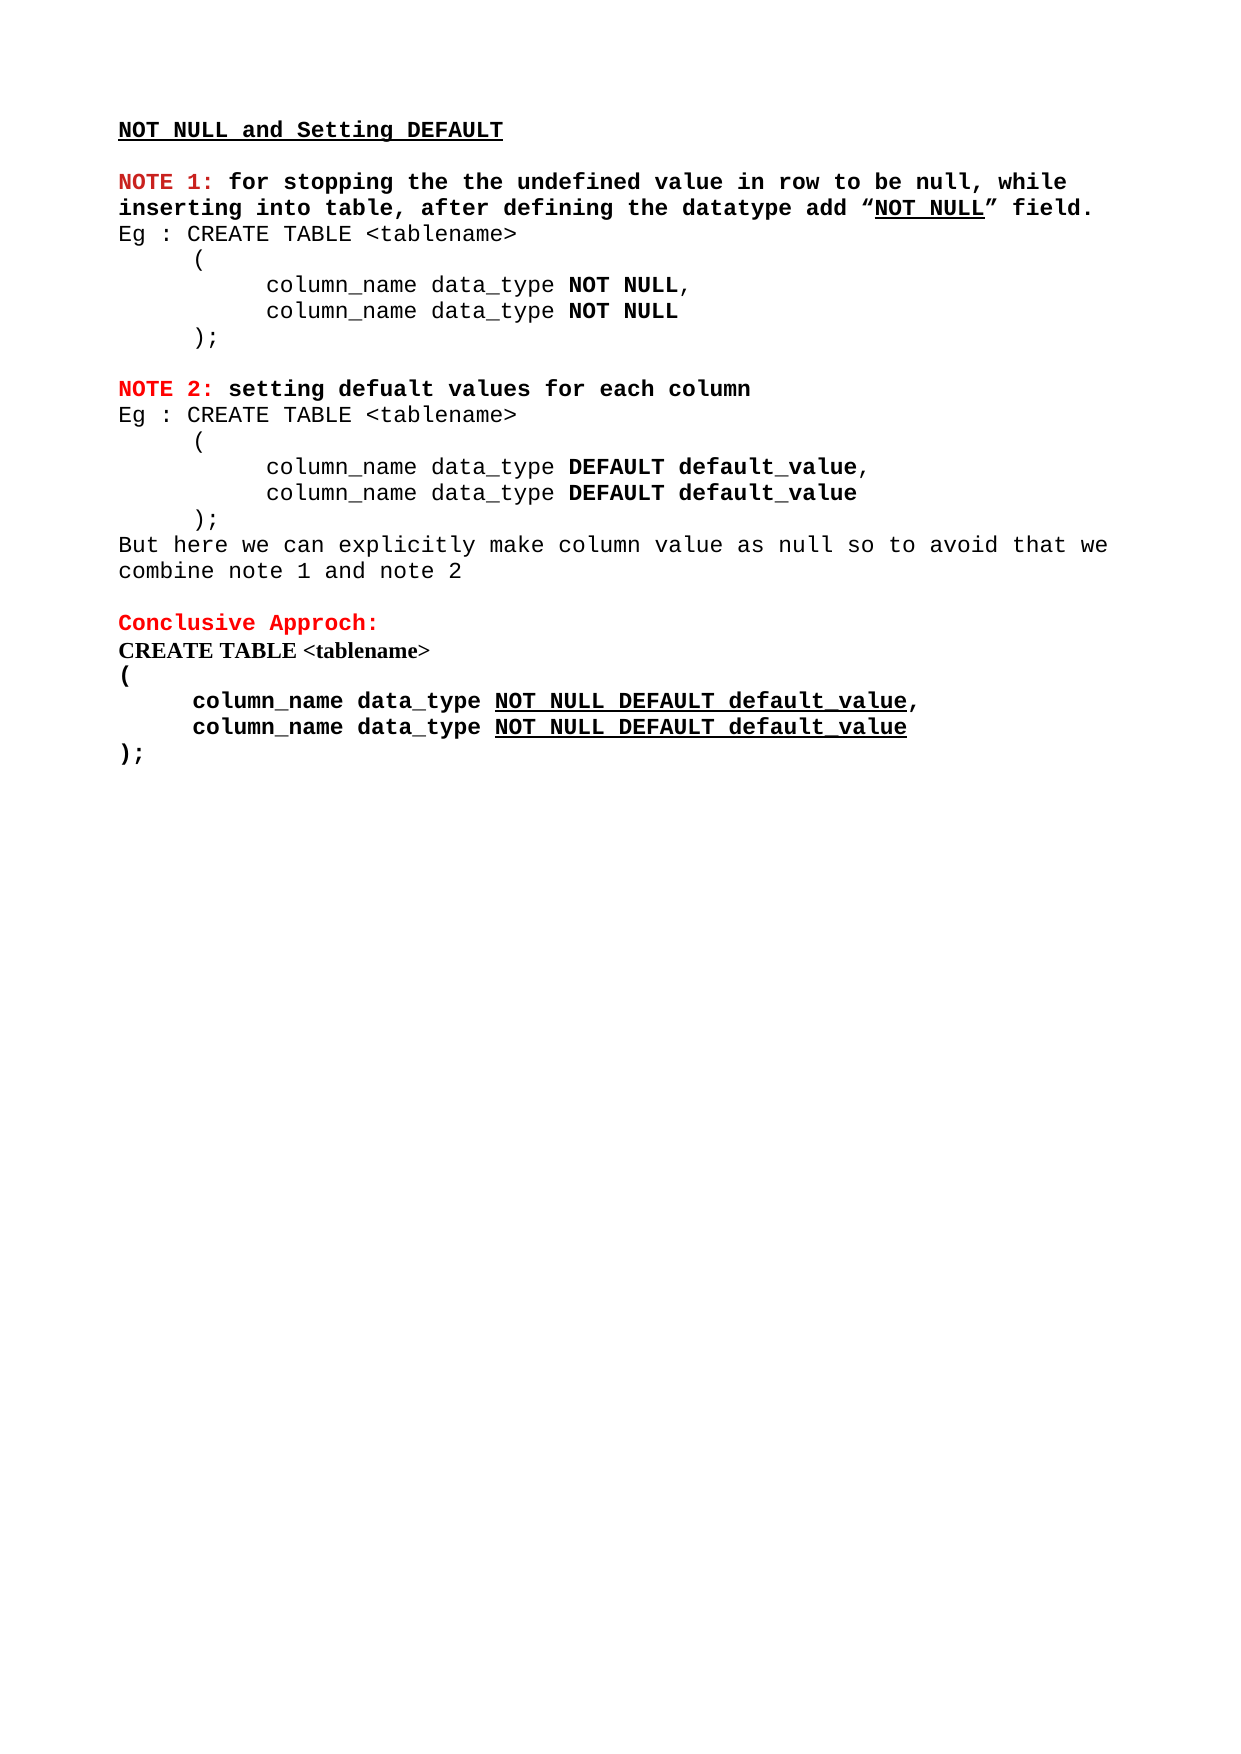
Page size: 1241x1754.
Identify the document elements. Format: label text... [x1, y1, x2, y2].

text NOT NULL and Setting DEFAULT [118, 118, 1122, 144]
text NOTE 2: setting defualt values for each column [118, 377, 1122, 403]
text Conclusive Approch: [118, 611, 1122, 637]
text column_name data_type DEFAULT default_value [118, 481, 1122, 507]
text ); [118, 326, 1122, 352]
text ( [118, 248, 1122, 274]
text NOTE 1: for stopping the the undefined value in row to be null, while inserting into table, after defining the datatype add “NOT NULL” field. [118, 170, 1122, 222]
text Eg : CREATE TABLE <tablename> [118, 403, 1122, 429]
text column_name data_type NOT NULL DEFAULT default_value [118, 715, 1122, 741]
text CREATE TABLE <tablename> [118, 637, 1122, 663]
text column_name data_type NOT NULL [118, 300, 1122, 326]
text ( [118, 429, 1122, 455]
text column_name data_type NOT NULL DEFAULT default_value, [118, 689, 1122, 715]
text column_name data_type NOT NULL, [118, 274, 1122, 300]
text ( [118, 663, 1122, 689]
text column_name data_type DEFAULT default_value, [118, 455, 1122, 481]
text But here we can explicitly make column value as null so to avoid that we combine note 1 and note 2 [118, 533, 1122, 585]
text Eg : CREATE TABLE <tablename> [118, 222, 1122, 248]
text ); [118, 741, 1122, 767]
text ); [118, 507, 1122, 533]
